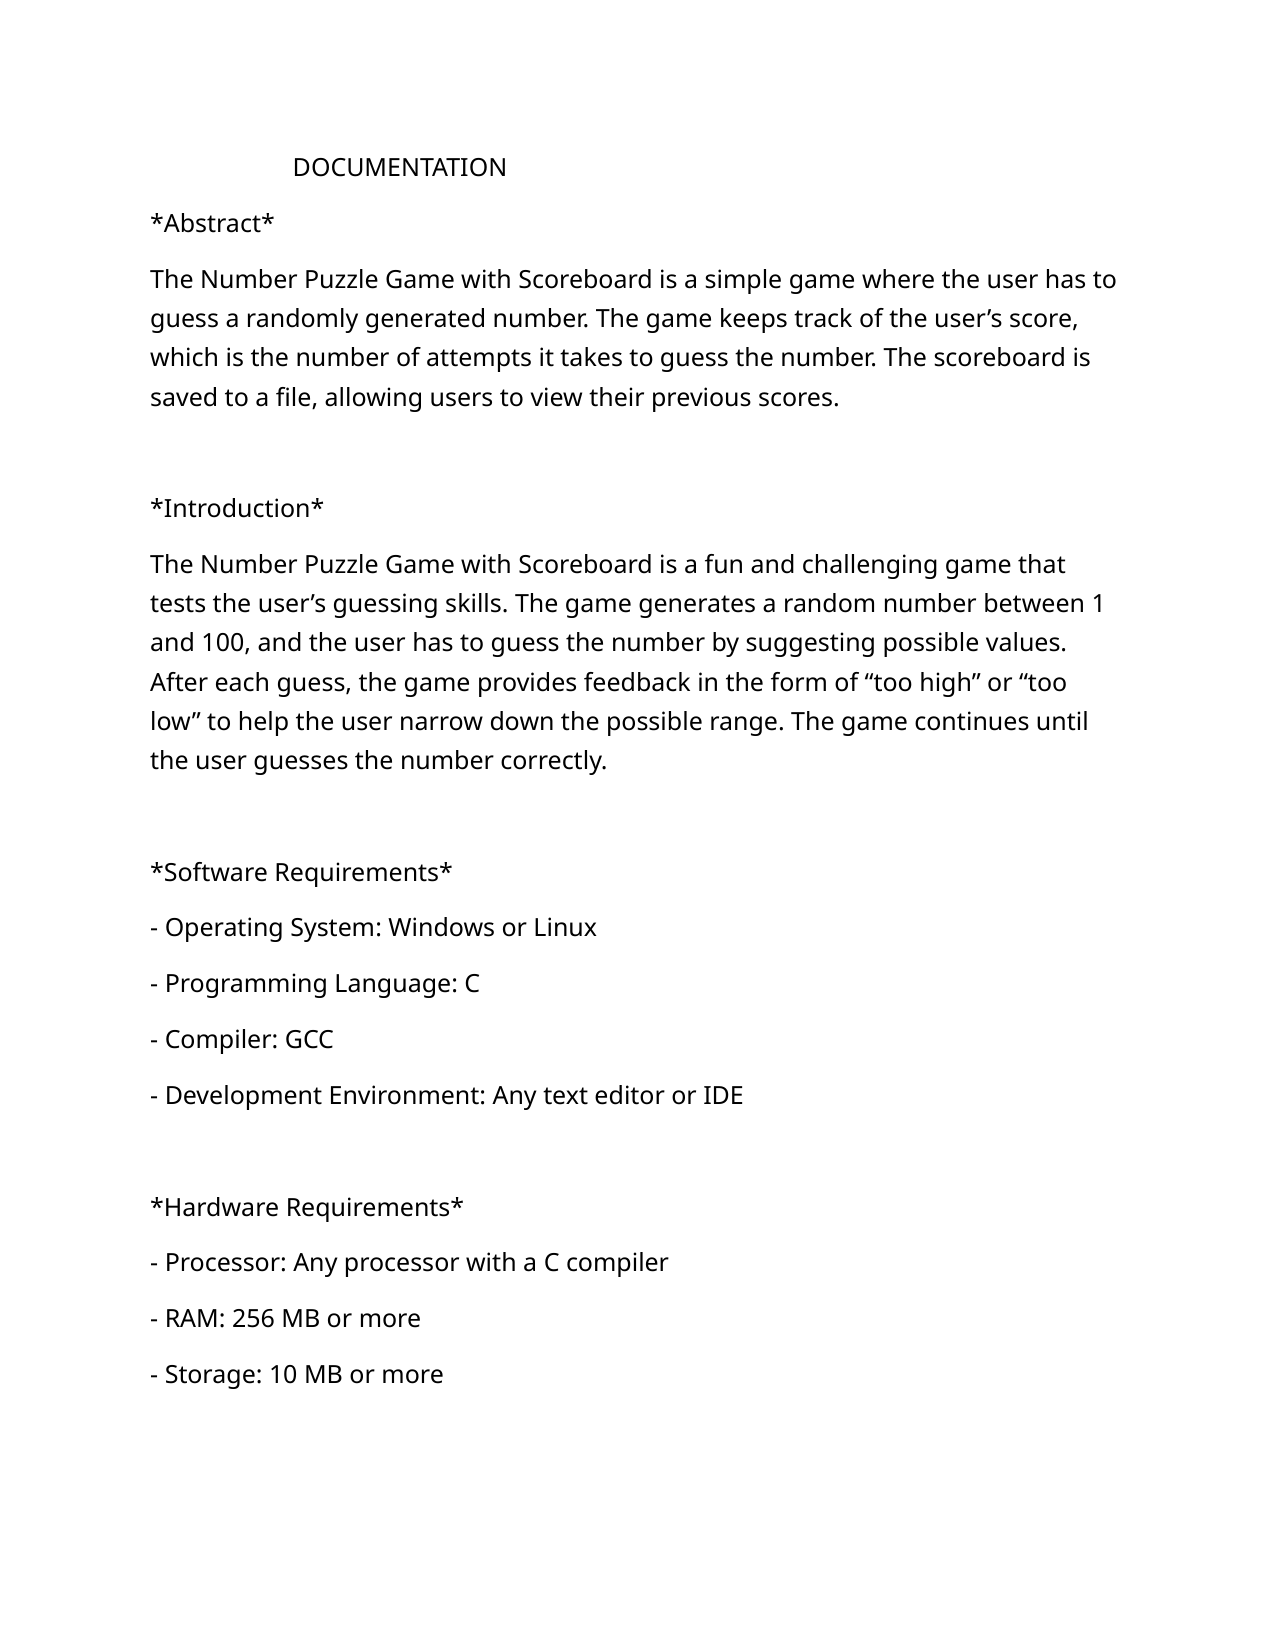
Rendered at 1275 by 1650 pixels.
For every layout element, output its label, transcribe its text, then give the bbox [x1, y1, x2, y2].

text - Programming Language: C [150, 966, 1125, 1000]
text *Hardware Requirements* [150, 1189, 1125, 1223]
text - RAM: 256 MB or more [150, 1301, 1125, 1335]
text The Number Puzzle Game with Scoreboard is a simple game where the user has to guess a randomly generated number. The game keeps track of the user’s score, which is the number of attempts it takes to guess the number. The scoreboard is saved to a file, allowing users to view their previous scores. [150, 262, 1125, 413]
text *Abstract* [150, 206, 1125, 240]
text - Storage: 10 MB or more [150, 1357, 1125, 1391]
text *Software Requirements* [150, 854, 1125, 888]
text - Development Environment: Any text editor or IDE [150, 1077, 1125, 1112]
text DOCUMENTATION [150, 150, 1125, 184]
text - Operating System: Windows or Linux [150, 910, 1125, 944]
text *Introduction* [150, 491, 1125, 525]
text - Processor: Any processor with a C compiler [150, 1245, 1125, 1279]
text - Compiler: GCC [150, 1022, 1125, 1056]
text The Number Puzzle Game with Scoreboard is a fun and challenging game that tests the user’s guessing skills. The game generates a random number between 1 and 100, and the user has to guess the number by suggesting possible values. After each guess, the game provides feedback in the form of “too high” or “too low” to help the user narrow down the possible range. The game continues until the user guesses the number correctly. [150, 547, 1125, 777]
